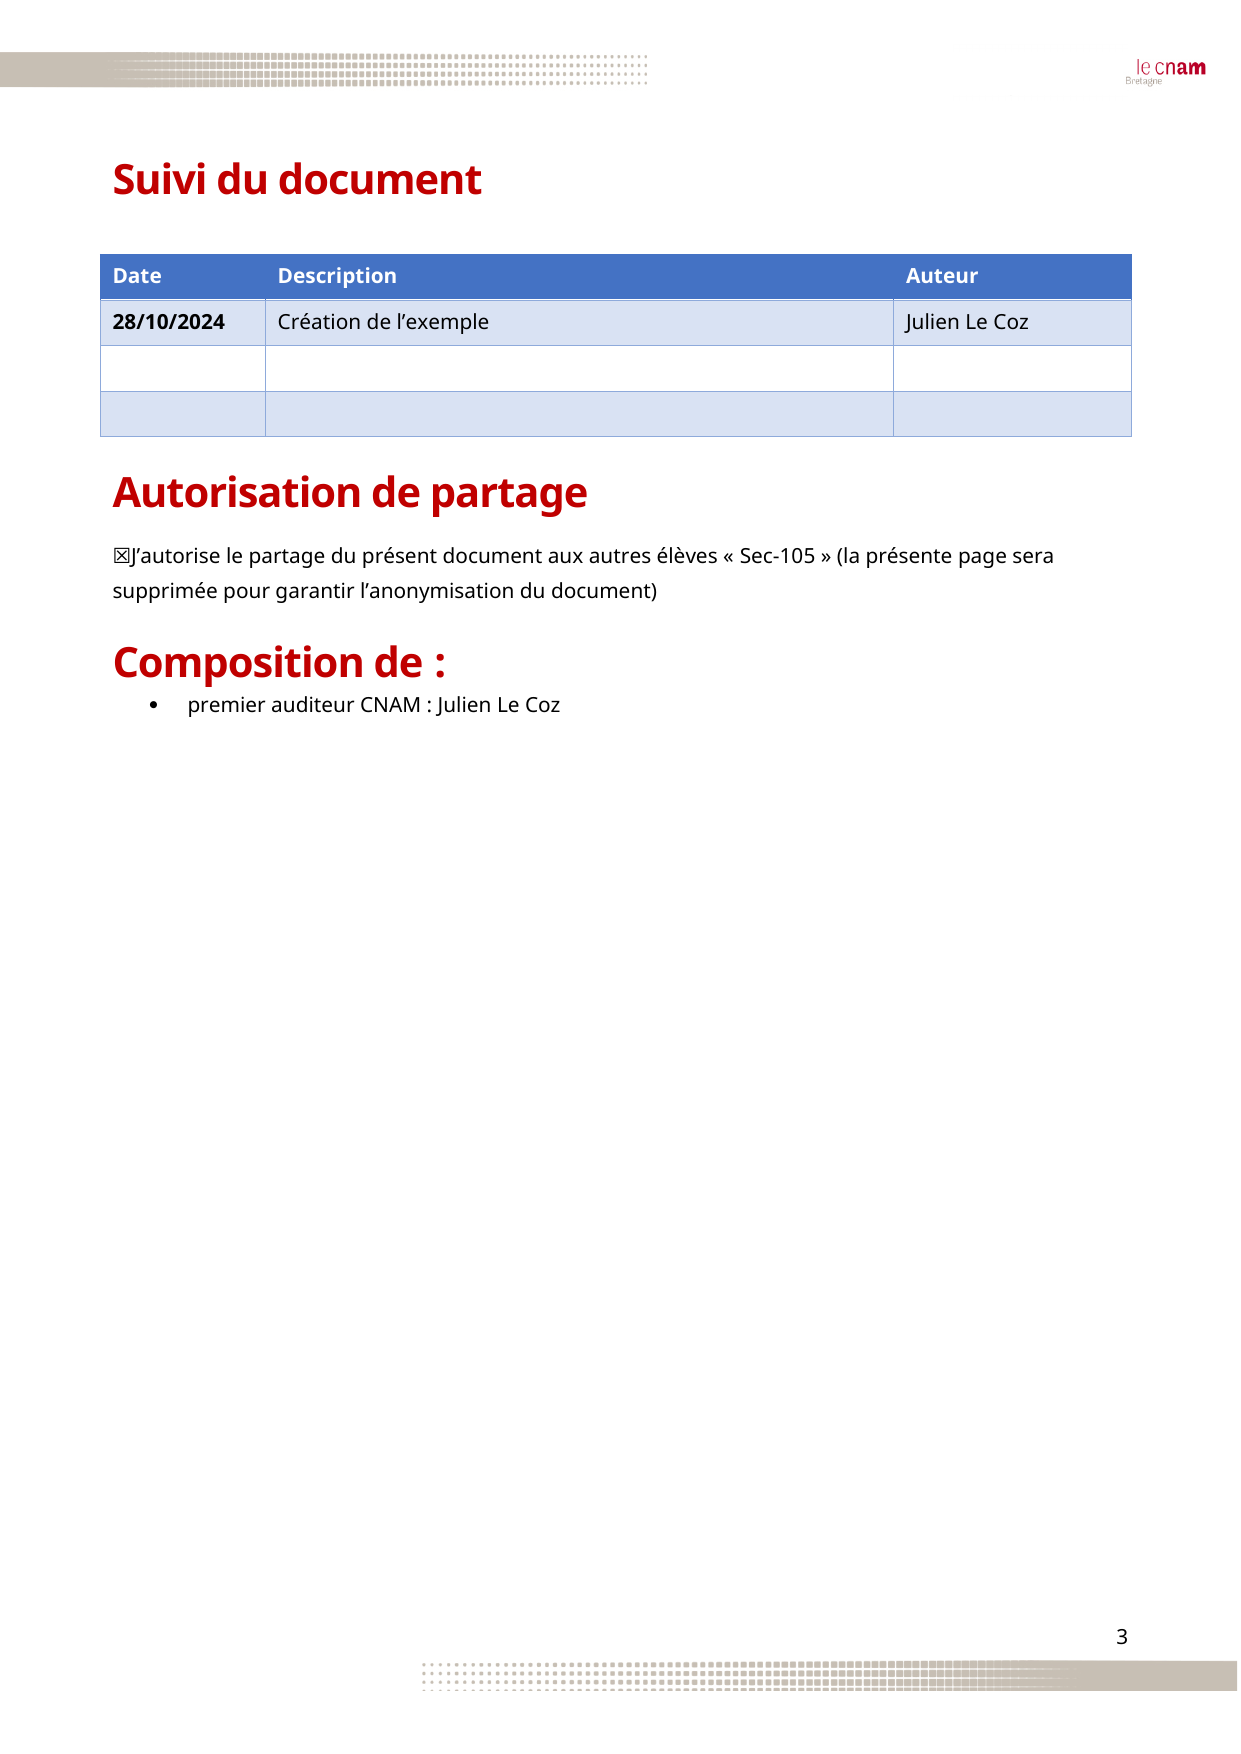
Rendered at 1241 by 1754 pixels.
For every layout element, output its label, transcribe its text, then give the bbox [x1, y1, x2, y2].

table_cell [101, 392, 265, 436]
subtitle Composition de : [112, 633, 1128, 690]
subtitle ☒J’autorise le partage du présent document aux autres élèves « Sec-105 » (la présente page sera supprimée pour garantir l’anonymisation du document) [112, 519, 1128, 604]
list premier auditeur CNAM : Julien Le Coz [150, 690, 1128, 718]
table_cell [894, 346, 1131, 391]
subtitle Autorisation de partage [112, 462, 1128, 519]
table_cell 28/10/2024 [101, 301, 265, 345]
table_header Description [266, 255, 893, 299]
table_cell [894, 392, 1131, 436]
table_cell [266, 346, 893, 391]
table_cell [101, 346, 265, 391]
picture [0, 44, 1211, 101]
table_header Auteur [894, 255, 1131, 299]
table_cell Création de l’exemple [266, 301, 893, 345]
table_cell [266, 392, 893, 436]
picture [422, 1660, 1240, 1691]
table_cell Julien Le Coz [894, 301, 1131, 345]
table_header Date [101, 255, 265, 299]
subtitle Suivi du document [112, 150, 1128, 207]
